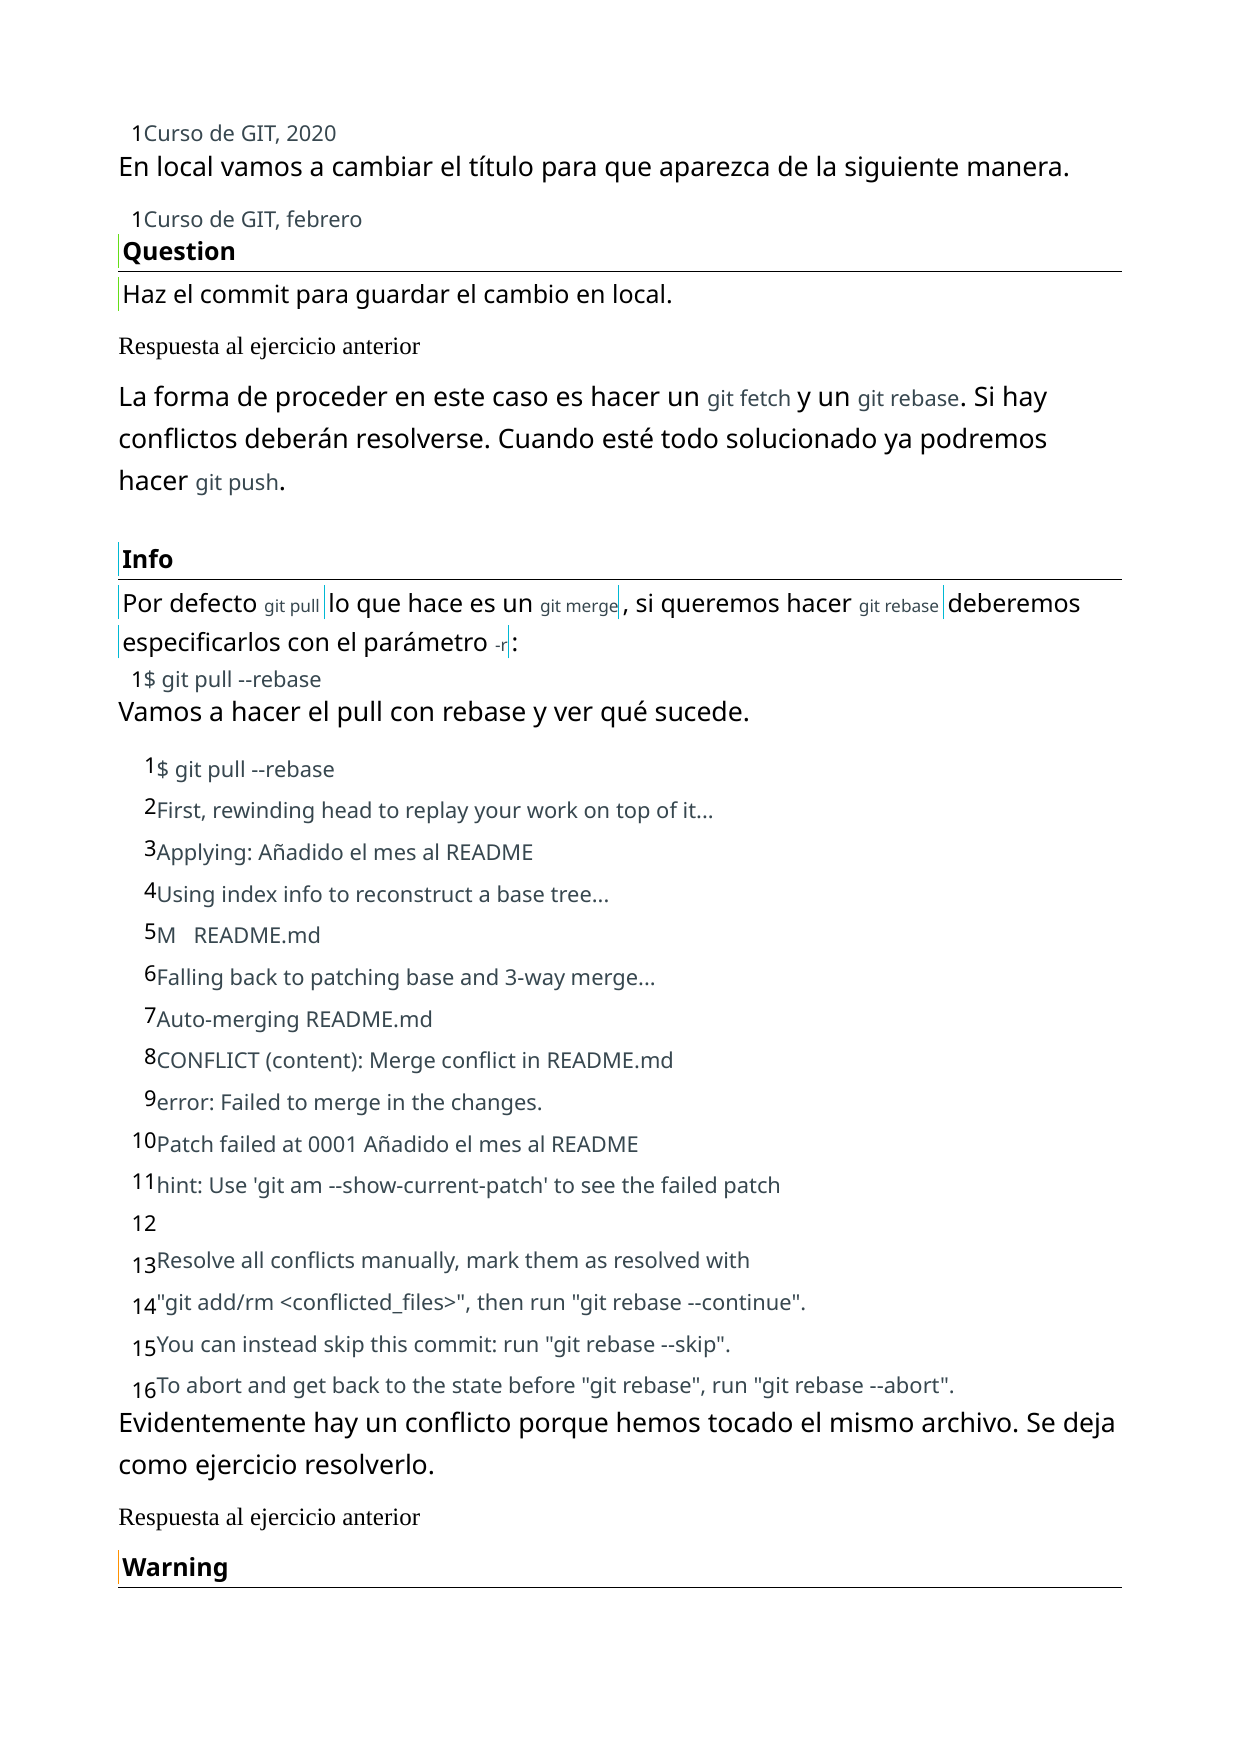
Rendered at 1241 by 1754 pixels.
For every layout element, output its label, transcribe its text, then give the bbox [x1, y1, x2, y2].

table_header $ git pull --rebase [143, 664, 405, 693]
text Por defecto git pull lo que hace es un git merge, si queremos hacer git rebase deberemos especificarlos con el parámetro -r: [118, 585, 1122, 658]
text Vamos a hacer el pull con rebase y ver qué sucede. [118, 693, 1122, 729]
text Haz el commit para guardar el cambio en local. [119, 277, 1122, 311]
table_header 1 [118, 118, 143, 148]
text En local vamos a cambiar el título para que aparezca de la siguiente manera. [118, 148, 1122, 184]
table_header 1 [118, 664, 143, 693]
table_header 1 [118, 204, 143, 234]
table_header Curso de GIT, 2020 [143, 118, 391, 148]
text La forma de proceder en este caso es hacer un git fetch y un git rebase. Si hay conflictos deberán resolverse. Cuando esté todo solucionado ya podremos hacer git push. [118, 378, 1122, 498]
table_header Curso de GIT, febrero [143, 204, 430, 234]
text Warning [118, 1550, 1122, 1587]
text Respuesta al ejercicio anterior [118, 1502, 1122, 1531]
text Evidentemente hay un conflicto porque hemos tocado el mismo archivo. Se deja como ejercicio resolverlo. [118, 1404, 1122, 1482]
text Respuesta al ejercicio anterior [118, 331, 1122, 359]
table_header 1 2 3 4 5 6 7 8 9 10 11 12 13 14 15 16 [118, 750, 156, 1404]
text Info [118, 542, 1122, 579]
text Question [118, 234, 1122, 271]
table_header $ git pull --rebase First, rewinding head to replay your work on top of it... Applying: Añadido el mes al README Using index info to reconstruct a base tree... M README.md Falling back to patching base and 3-way merge... Auto-merging README.md CONFLICT (content): Merge conflict in README.md error: Failed to merge in the changes. Patch failed at 0001 Añadido el mes al README hint: Use 'git am --show-current-patch' to see the failed patch Resolve all conflicts manually, mark them as resolved with "git add/rm <conflicted_files>", then run "git rebase --continue". You can instead skip this commit: run "git rebase --skip". To abort and get back to the state before "git rebase", run "git rebase --abort". [156, 750, 1216, 1404]
